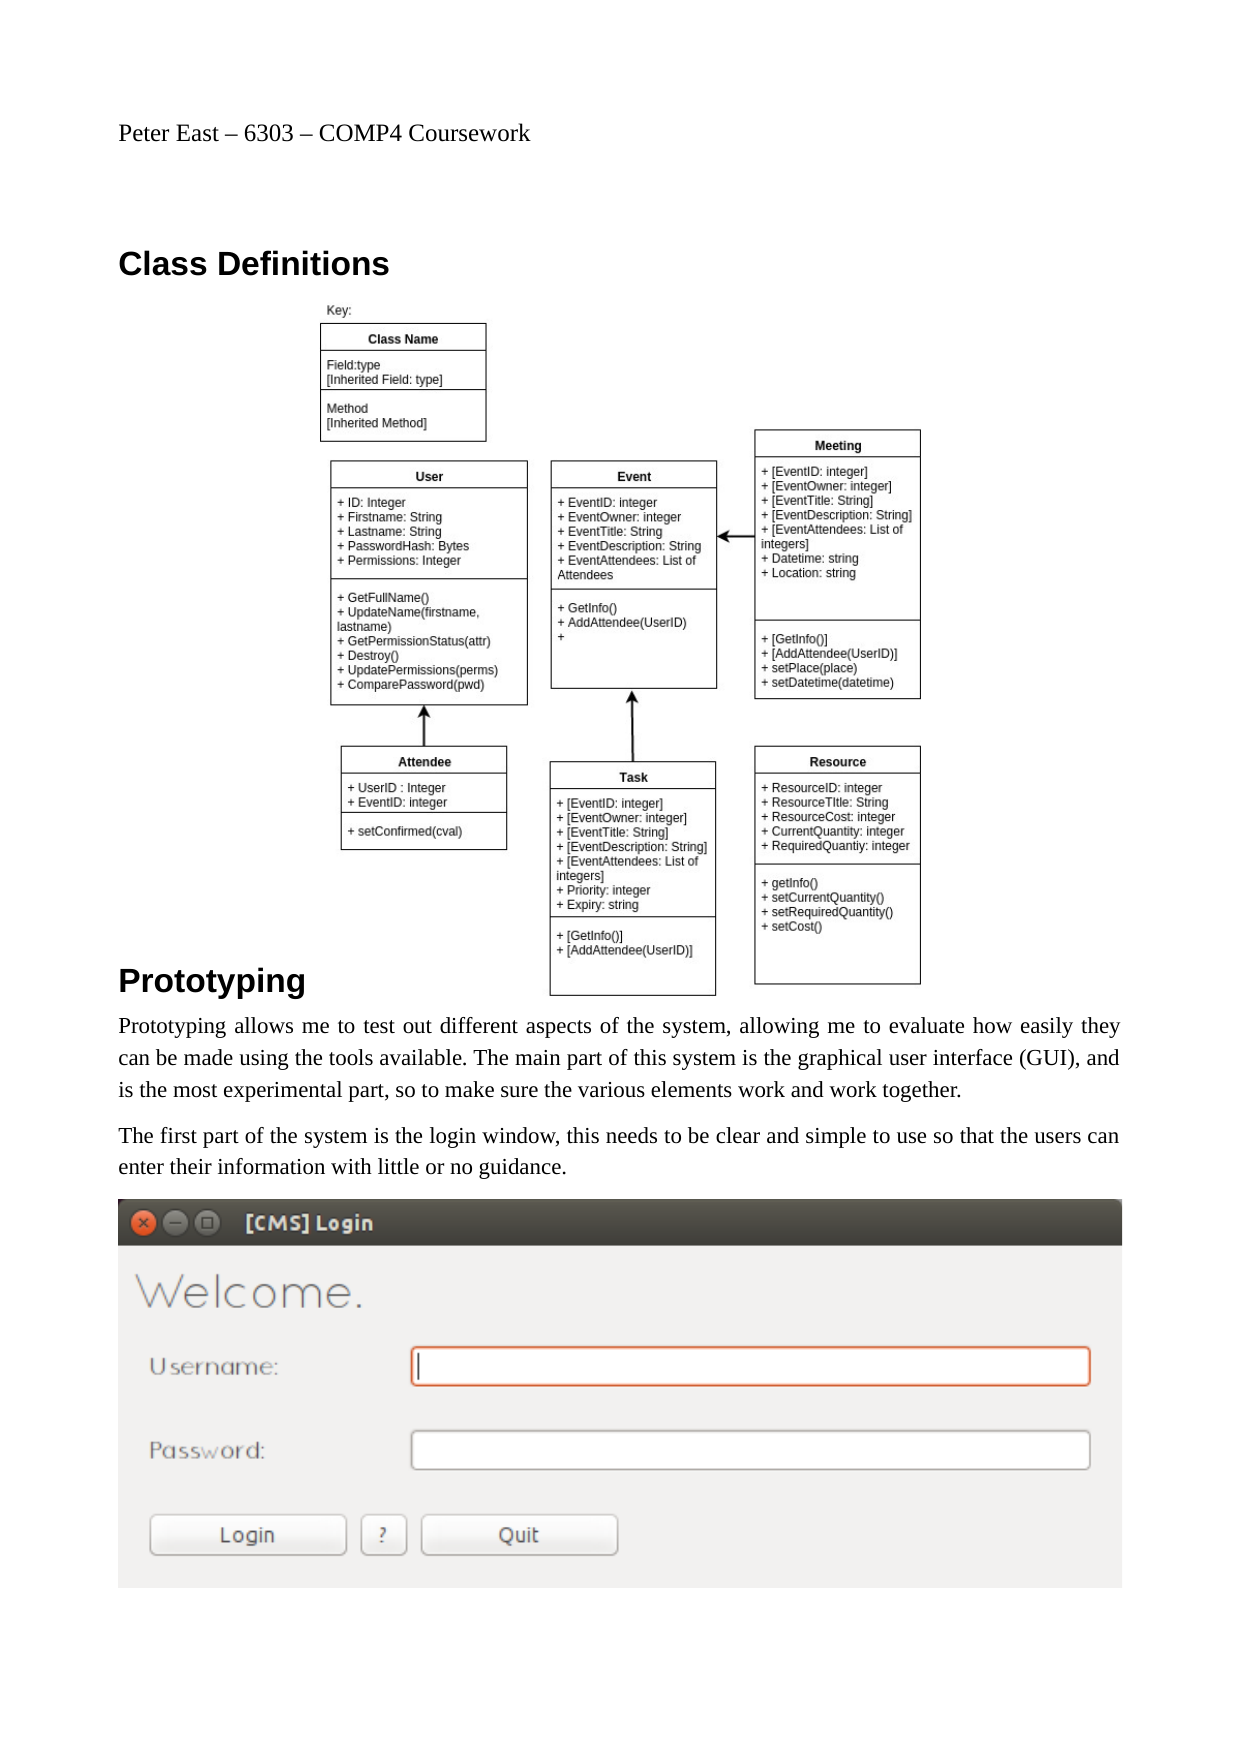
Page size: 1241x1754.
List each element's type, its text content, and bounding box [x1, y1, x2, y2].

text The first part of the system is the login window, this needs to be clear and simple to use so that the users can enter their information with little or no guidance. [118, 1122, 1122, 1180]
subtitle Class Definitions [118, 243, 1122, 282]
picture [118, 1199, 1123, 1588]
subtitle Prototyping [118, 961, 319, 1000]
subtitle [922, 961, 1122, 1000]
text Prototyping allows me to test out different aspects of the system, allowing me to evaluate how easily they can be made using the tools available. The main part of this system is the graphical user interface (GUI), and is the most experimental part, so to make sure the various elements work and work together. [118, 1012, 1122, 1102]
picture [319, 294, 922, 1000]
